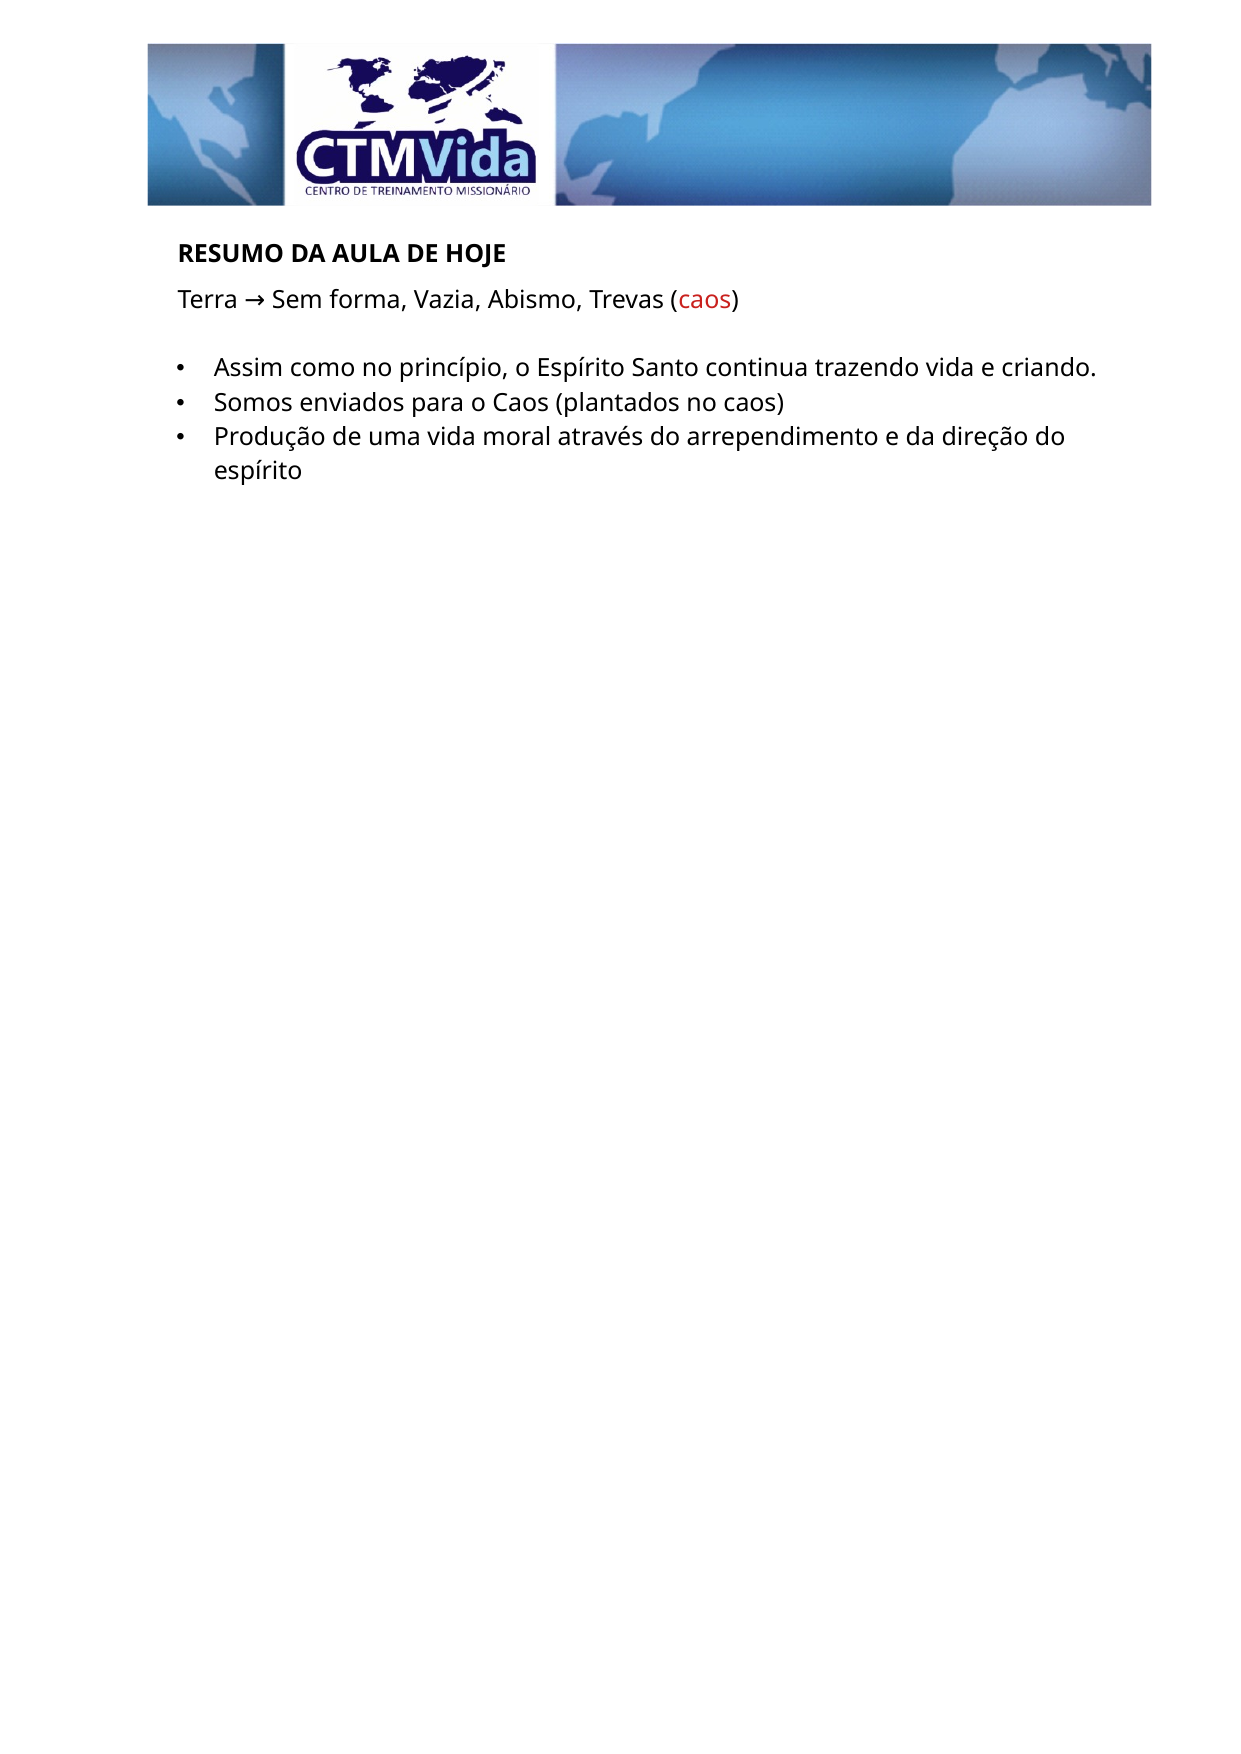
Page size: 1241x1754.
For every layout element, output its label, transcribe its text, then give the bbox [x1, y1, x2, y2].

list Assim como no princípio, o Espírito Santo continua trazendo vida e criando. [176, 350, 1122, 384]
text Terra → Sem forma, Vazia, Abismo, Trevas (caos) [177, 282, 1122, 316]
list Produção de uma vida moral através do arrependimento e da direção do espírito [176, 418, 1122, 486]
picture [147, 43, 1152, 206]
list Somos enviados para o Caos (plantados no caos) [176, 384, 1122, 418]
subtitle Resumo da aula de hoje [177, 235, 1122, 269]
